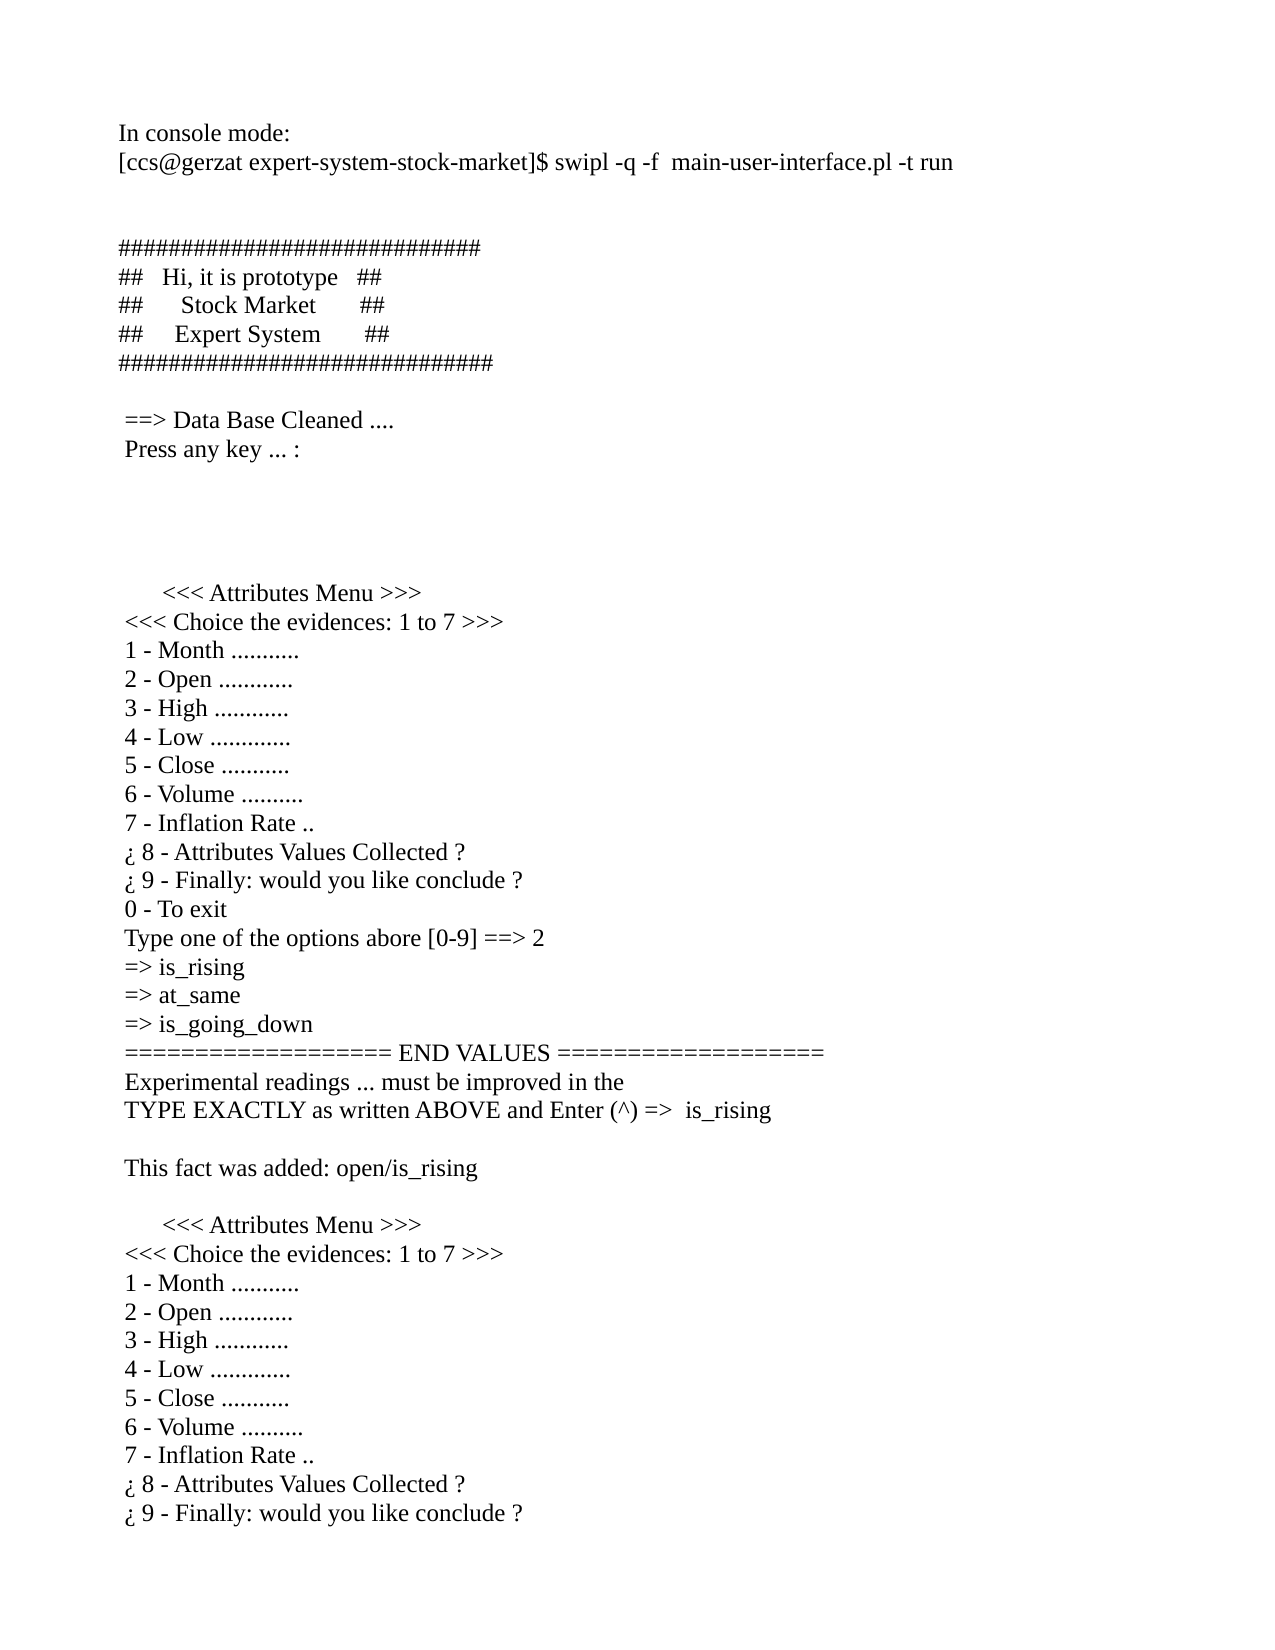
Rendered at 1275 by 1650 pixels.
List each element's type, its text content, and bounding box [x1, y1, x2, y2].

text 1 - Month ........... [118, 636, 1157, 664]
text TYPE EXACTLY as written ABOVE and Enter (^) => is_rising [118, 1096, 1157, 1124]
text => at_same [118, 981, 1157, 1009]
text In console mode: [118, 118, 1157, 147]
text Experimental readings ... must be improved in the [118, 1067, 1157, 1096]
text ¿ 9 - Finally: would you like conclude ? [118, 866, 1157, 894]
text 5 - Close ........... [118, 751, 1157, 779]
text ############################# [118, 233, 1157, 262]
text ¿ 8 - Attributes Values Collected ? [118, 1469, 1157, 1498]
text =================== END VALUES =================== [118, 1038, 1157, 1067]
text ¿ 9 - Finally: would you like conclude ? [118, 1498, 1157, 1527]
text <<< Choice the evidences: 1 to 7 >>> [118, 607, 1157, 636]
text 4 - Low ............. [118, 722, 1157, 751]
text ¿ 8 - Attributes Values Collected ? [118, 837, 1157, 866]
text 3 - High ............ [118, 1326, 1157, 1354]
text 0 - To exit [118, 894, 1157, 923]
text <<< Attributes Menu >>> [118, 578, 1157, 607]
text => is_going_down [118, 1009, 1157, 1038]
text 6 - Volume .......... [118, 779, 1157, 808]
text 3 - High ............ [118, 693, 1157, 722]
text 2 - Open ............ [118, 1297, 1157, 1326]
text 7 - Inflation Rate .. [118, 808, 1157, 837]
text ## Hi, it is prototype ## [118, 262, 1157, 291]
text 4 - Low ............. [118, 1354, 1157, 1383]
text ############################## [118, 348, 1157, 377]
text => is_rising [118, 952, 1157, 981]
text 2 - Open ............ [118, 664, 1157, 693]
text <<< Attributes Menu >>> [118, 1211, 1157, 1239]
text ==> Data Base Cleaned .... [118, 406, 1157, 434]
text Type one of the options abore [0-9] ==> 2 [118, 923, 1157, 952]
text This fact was added: open/is_rising [118, 1153, 1157, 1182]
text ## Expert System ## [118, 319, 1157, 348]
text 5 - Close ........... [118, 1383, 1157, 1412]
text ## Stock Market ## [118, 291, 1157, 319]
text 7 - Inflation Rate .. [118, 1441, 1157, 1469]
text [ccs@gerzat expert-system-stock-market]$ swipl -q -f main-user-interface.pl -t run [118, 147, 1157, 176]
text <<< Choice the evidences: 1 to 7 >>> [118, 1239, 1157, 1268]
text 6 - Volume .......... [118, 1412, 1157, 1441]
text 1 - Month ........... [118, 1268, 1157, 1297]
text Press any key ... : [118, 434, 1157, 463]
